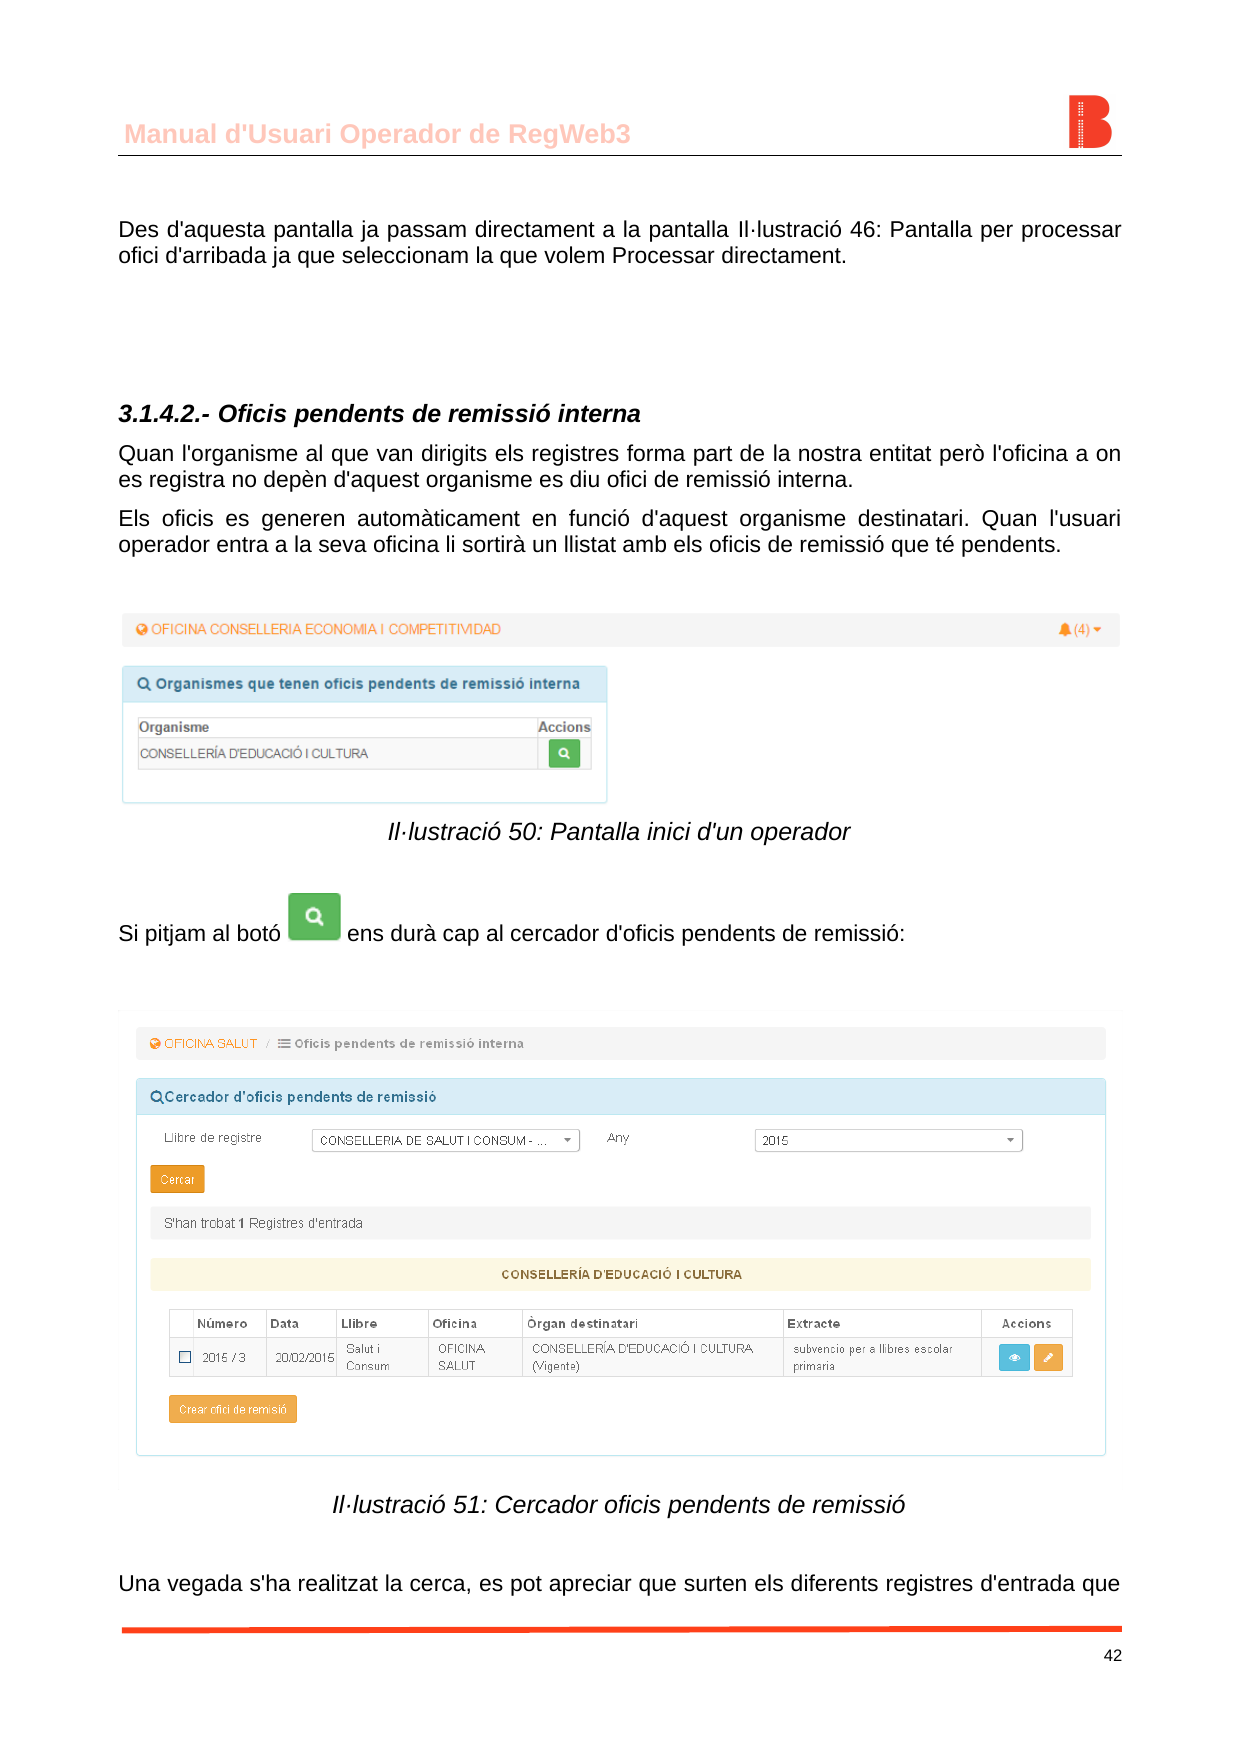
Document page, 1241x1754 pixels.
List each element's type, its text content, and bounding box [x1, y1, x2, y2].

text Il·lustració 51: Cercador oficis pendents de remissió [118, 1490, 1122, 1518]
picture [1063, 94, 1117, 150]
picture [118, 1010, 1123, 1490]
text Des d'aquesta pantalla ja passam directament a la pantalla Il·lustració 46: Pantalla per processar ofici d'arribada ja que seleccionam la que volem Processar directament. [118, 216, 1122, 268]
text Els oficis es generen automàticament en funció d'aquest organisme destinatari. Quan l'usuari operador entra a la seva oficina li sortirà un llistat amb els oficis de remissió que té pendents. [118, 505, 1122, 558]
text Quan l'organisme al que van dirigits els registres forma part de la nostra entitat però l'oficina a on es registra no depèn d'aquest organisme es diu ofici de remissió interna. [118, 440, 1122, 492]
text Una vegada s'ha realitzat la cerca, es pot apreciar que surten els diferents registres d'entrada que [118, 1570, 1122, 1596]
subtitle Oficis pendents de remissió interna [118, 398, 1122, 427]
text Il·lustració 50: Pantalla inici d'un operador [118, 817, 1122, 846]
picture [287, 893, 341, 942]
text Si pitjam al botó ens durà cap al cercador d'oficis pendents de remissió: [118, 893, 1122, 947]
picture [118, 609, 1123, 817]
